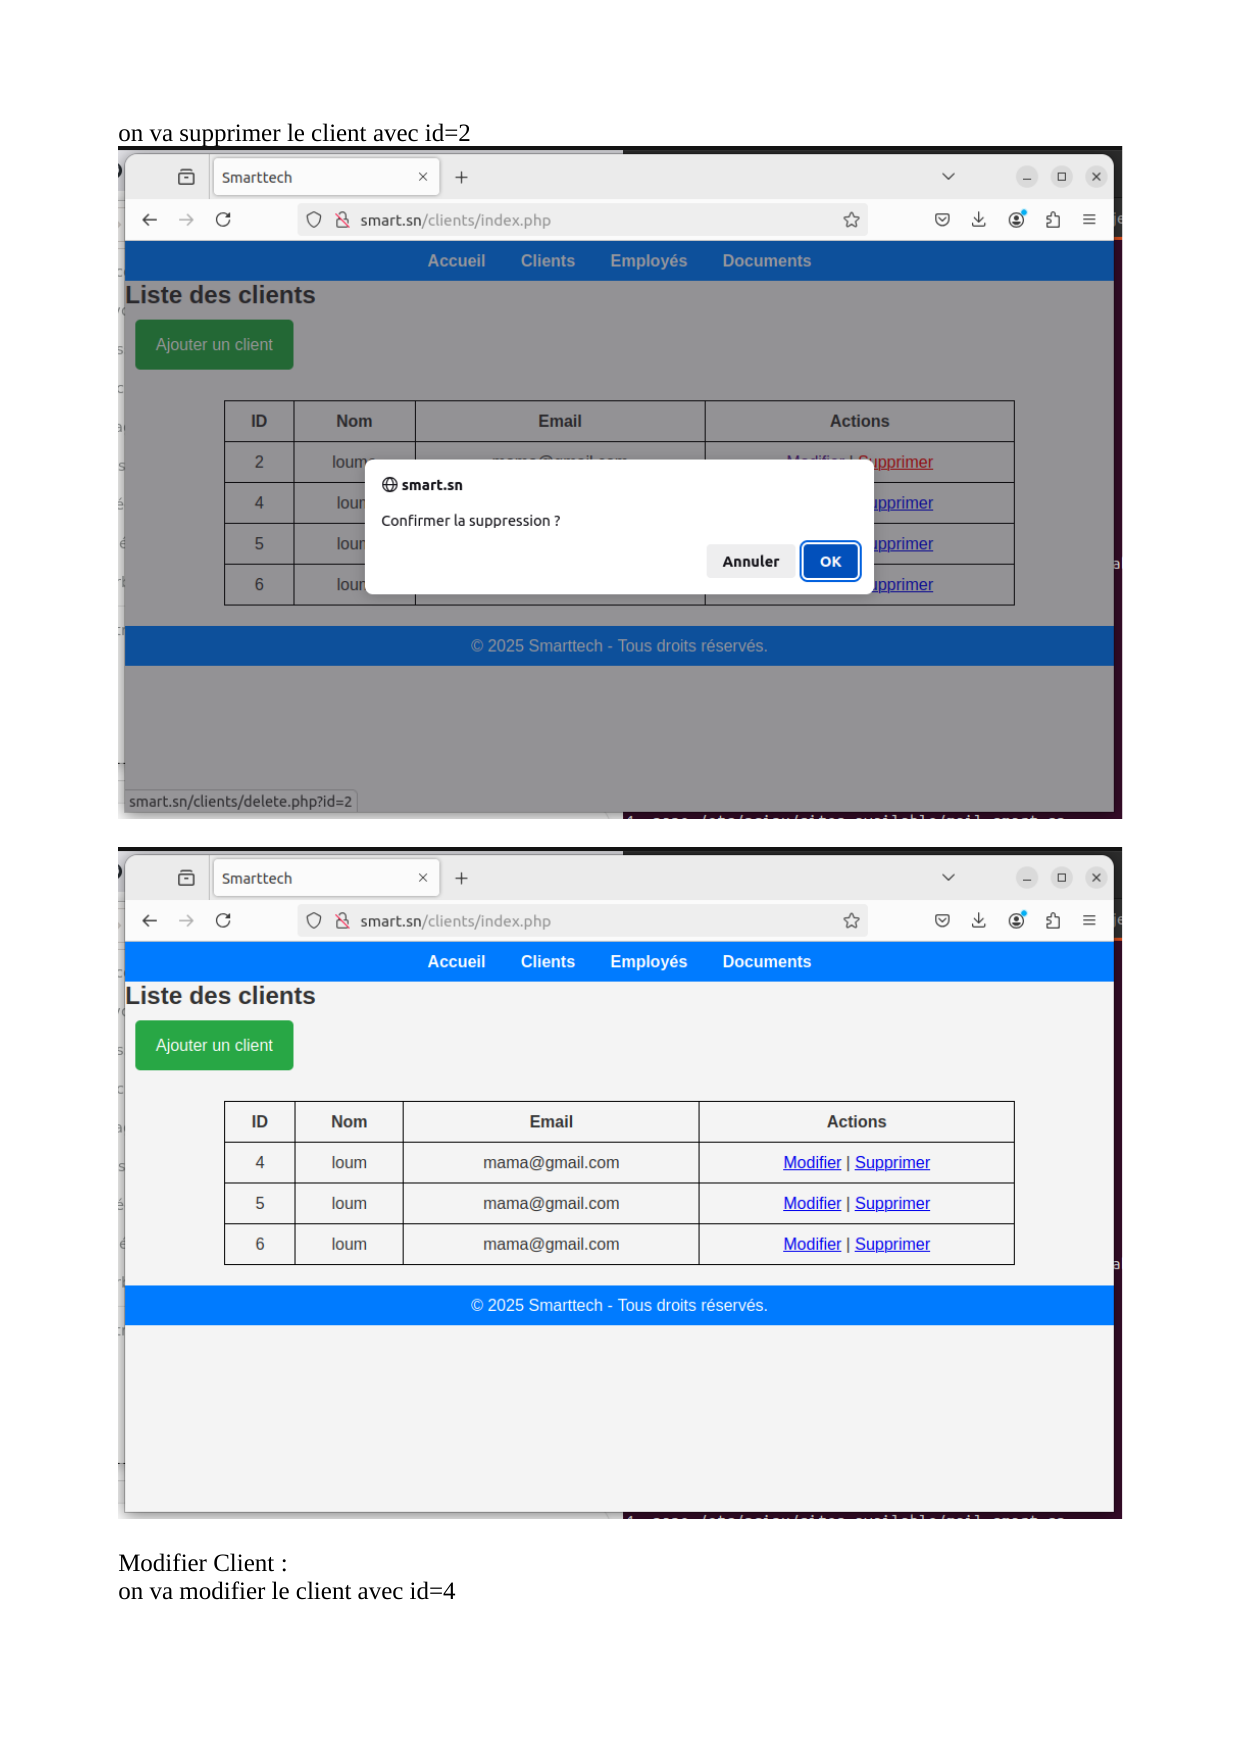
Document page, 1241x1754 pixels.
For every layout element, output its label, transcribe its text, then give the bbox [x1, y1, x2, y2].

picture [118, 847, 1123, 1519]
picture [118, 146, 1123, 819]
text on va supprimer le client avec id=2 [118, 118, 1122, 146]
text Modifier Client : [118, 1548, 1122, 1576]
text on va modifier le client avec id=4 [118, 1576, 1122, 1605]
